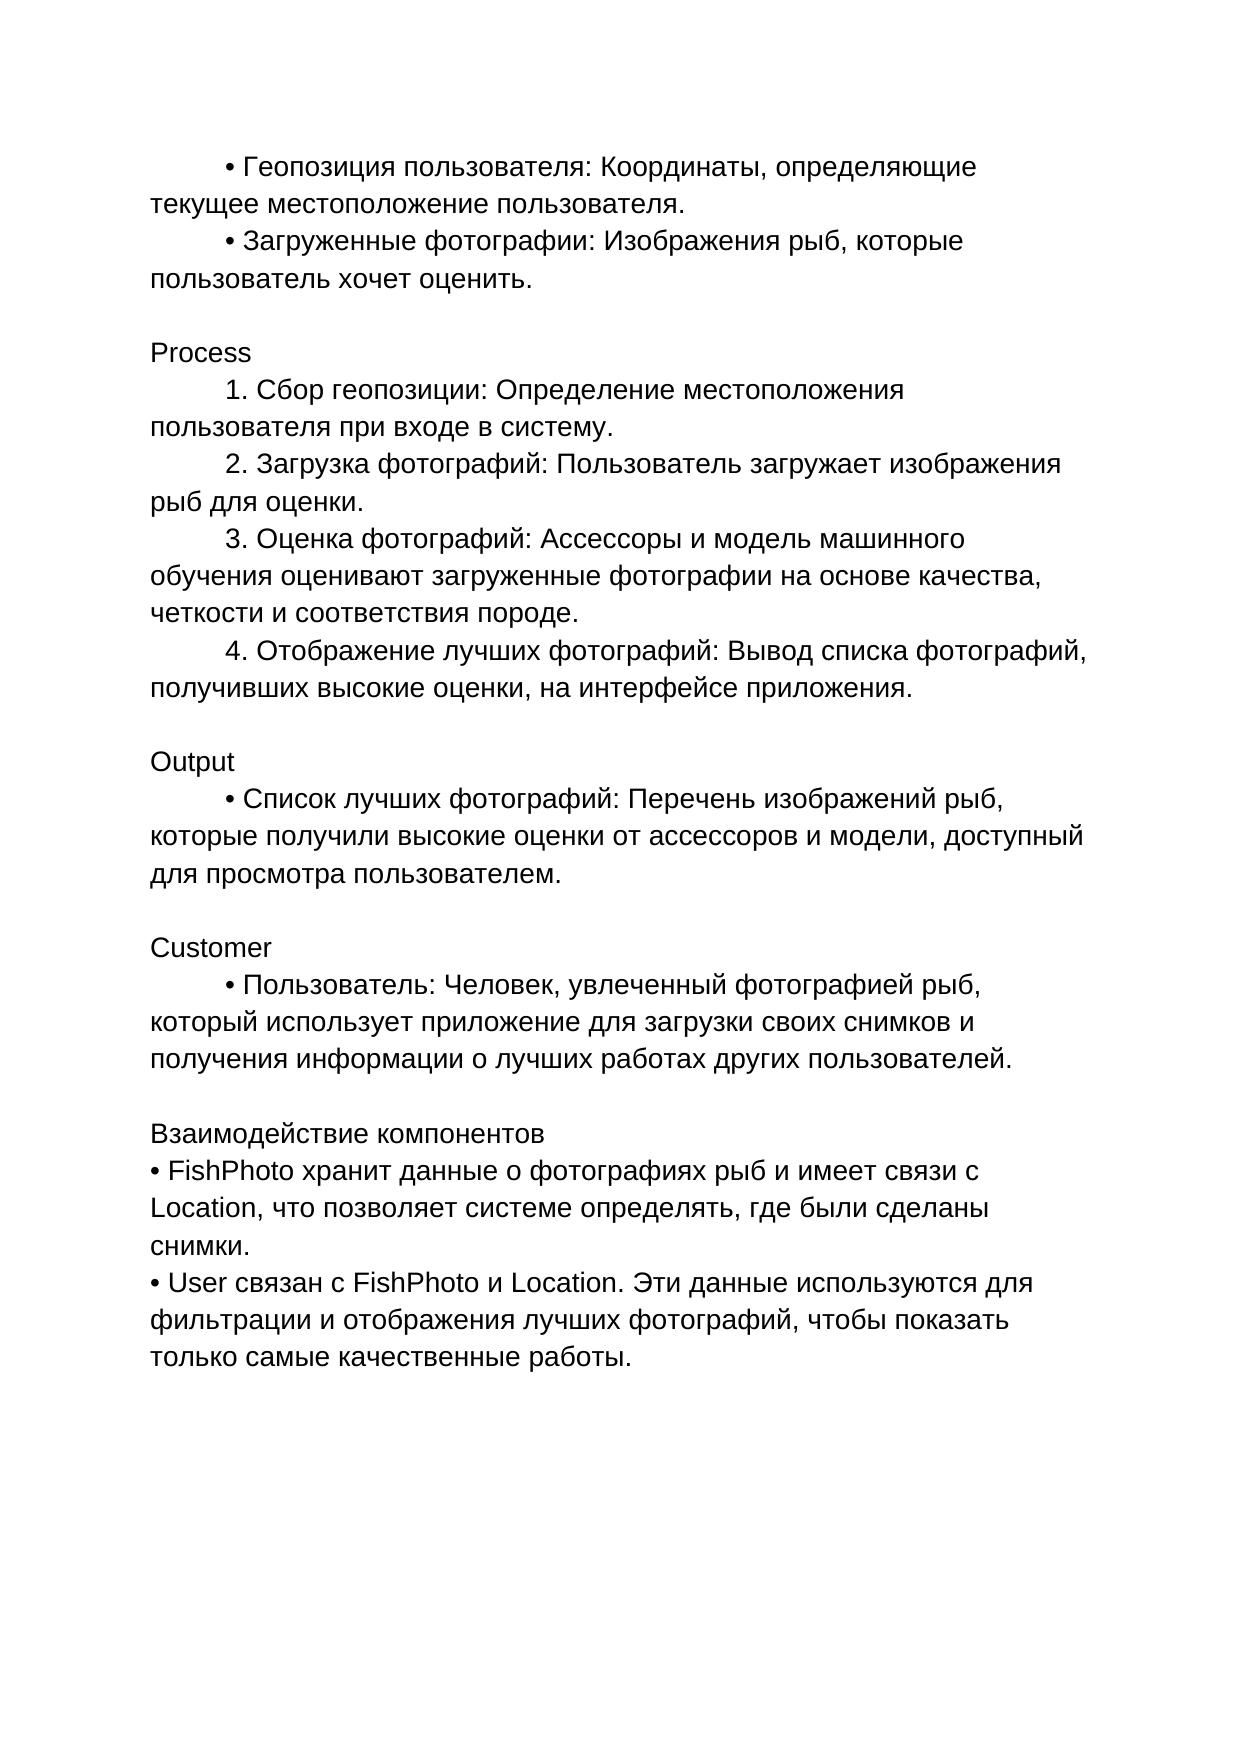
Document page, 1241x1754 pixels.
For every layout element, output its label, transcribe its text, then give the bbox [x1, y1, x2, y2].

text Customer [150, 931, 1090, 963]
text 3. Оценка фотографий: Ассессоры и модель машинного обучения оценивают загруженные фотографии на основе качества, четкости и соответствия породе. [150, 522, 1090, 629]
text • Загруженные фотографии: Изображения рыб, которые пользователь хочет оценить. [150, 224, 1090, 294]
text • Геопозиция пользователя: Координаты, определяющие текущее местоположение пользователя. [150, 150, 1090, 219]
text • FishPhoto хранит данные о фотографиях рыб и имеет связи с Location, что позволяет системе определять, где были сделаны снимки. [150, 1154, 1090, 1261]
text Process [150, 336, 1090, 368]
text 4. Отображение лучших фотографий: Вывод списка фотографий, получивших высокие оценки, на интерфейсе приложения. [150, 633, 1090, 703]
text • Список лучших фотографий: Перечень изображений рыб, которые получили высокие оценки от ассессоров и модели, доступный для просмотра пользователем. [150, 782, 1090, 889]
text Output [150, 745, 1090, 777]
text Взаимодействие компонентов [150, 1117, 1090, 1149]
text • User связан с FishPhoto и Location. Эти данные используются для фильтрации и отображения лучших фотографий, чтобы показать только самые качественные работы. [150, 1266, 1090, 1372]
text • Пользователь: Человек, увлеченный фотографией рыб, который использует приложение для загрузки своих снимков и получения информации о лучших работах других пользователей. [150, 968, 1090, 1075]
text 1. Сбор геопозиции: Определение местоположения пользователя при входе в систему. [150, 373, 1090, 443]
text 2. Загрузка фотографий: Пользователь загружает изображения рыб для оценки. [150, 447, 1090, 517]
